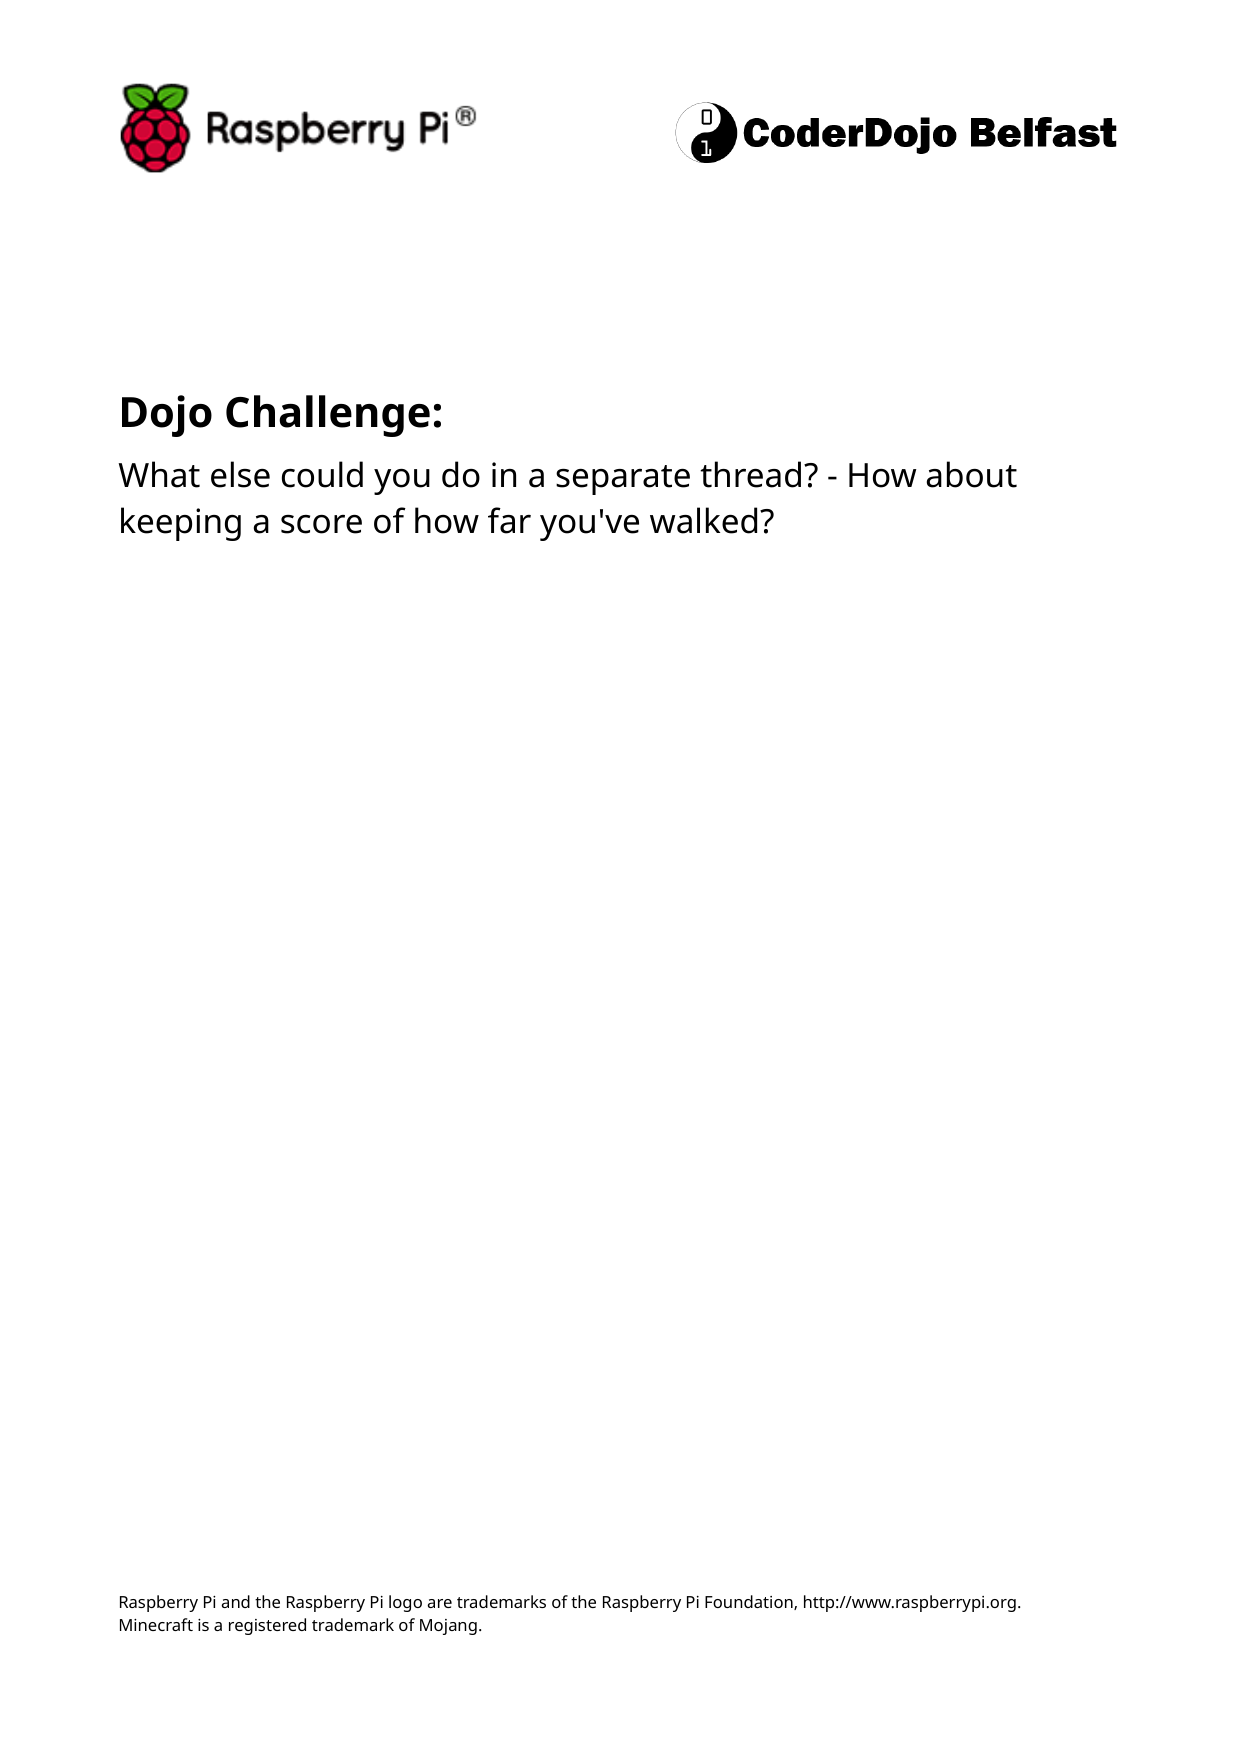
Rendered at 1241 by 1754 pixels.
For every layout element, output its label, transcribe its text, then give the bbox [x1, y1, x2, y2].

subtitle Dojo Challenge: [118, 383, 1122, 440]
picture [672, 100, 1125, 166]
text What else could you do in a separate thread? - How about keeping a score of how far you've walked? [118, 452, 1122, 600]
picture [119, 82, 478, 175]
